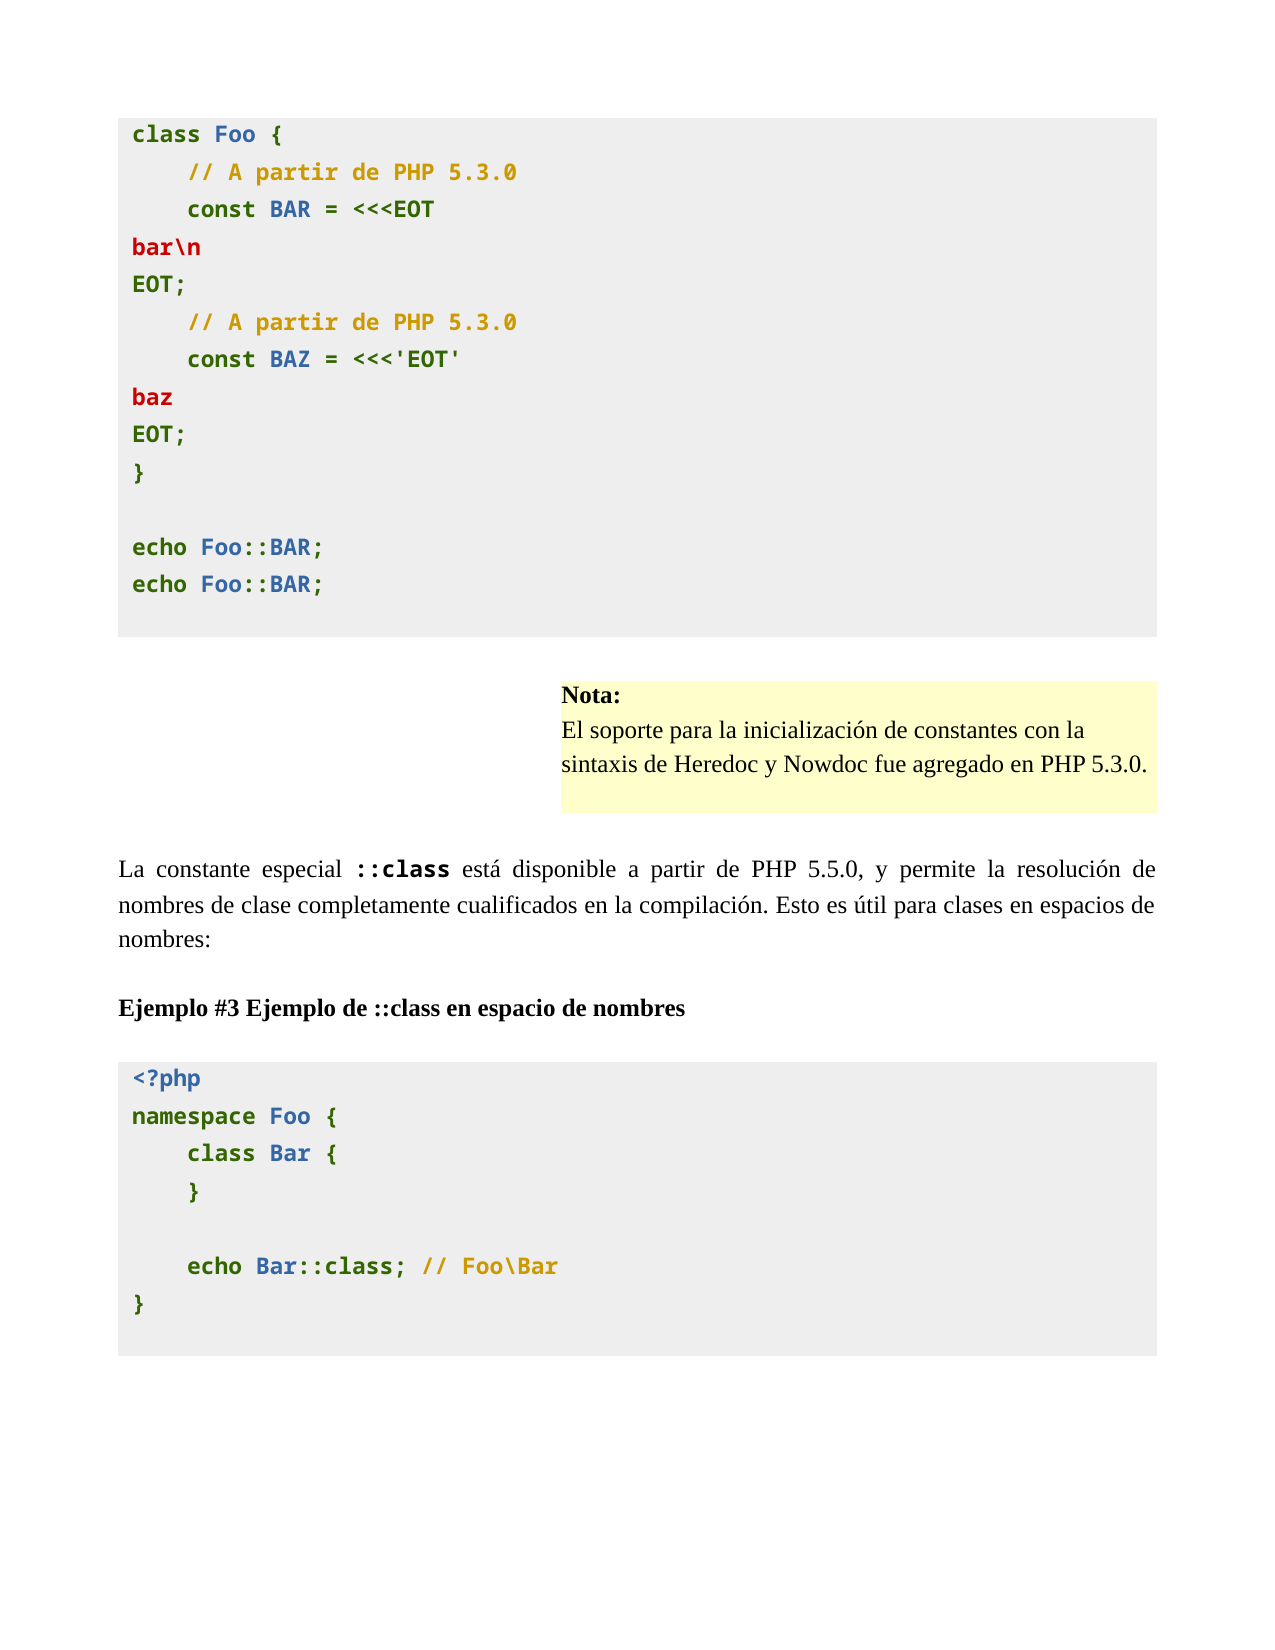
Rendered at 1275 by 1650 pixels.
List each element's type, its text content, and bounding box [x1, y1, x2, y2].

text const BAR = <<<EOT [118, 193, 1157, 224]
text El soporte para la inicialización de constantes con la sintaxis de Heredoc y Nowdoc fue agregado en PHP 5.3.0. [561, 715, 1157, 778]
text // A partir de PHP 5.3.0 [118, 156, 1157, 187]
text const BAZ = <<<'EOT' [118, 343, 1157, 374]
text } [118, 456, 1157, 487]
text class Foo { [118, 118, 1157, 149]
text echo Foo::BAR; [118, 568, 1157, 599]
text La constante especial ::class está disponible a partir de PHP 5.5.0, y permite la resolución de nombres de clase completamente cualificados en la compilación. Esto es útil para clases en espacios de nombres: [118, 853, 1157, 953]
text <?php [118, 1062, 1157, 1094]
text Ejemplo #3 Ejemplo de ::class en espacio de nombres [118, 993, 1157, 1022]
text } [118, 1287, 1157, 1319]
text EOT; [118, 418, 1157, 449]
text // A partir de PHP 5.3.0 [118, 306, 1157, 337]
text echo Bar::class; // Foo\Bar [118, 1250, 1157, 1281]
text namespace Foo { [118, 1100, 1157, 1131]
text Nota: [561, 681, 1157, 709]
text class Bar { [118, 1137, 1157, 1169]
text } [118, 1175, 1157, 1206]
text baz [118, 381, 1157, 412]
text echo Foo::BAR; [118, 531, 1157, 562]
text EOT; [118, 268, 1157, 299]
text bar\n [118, 231, 1157, 262]
